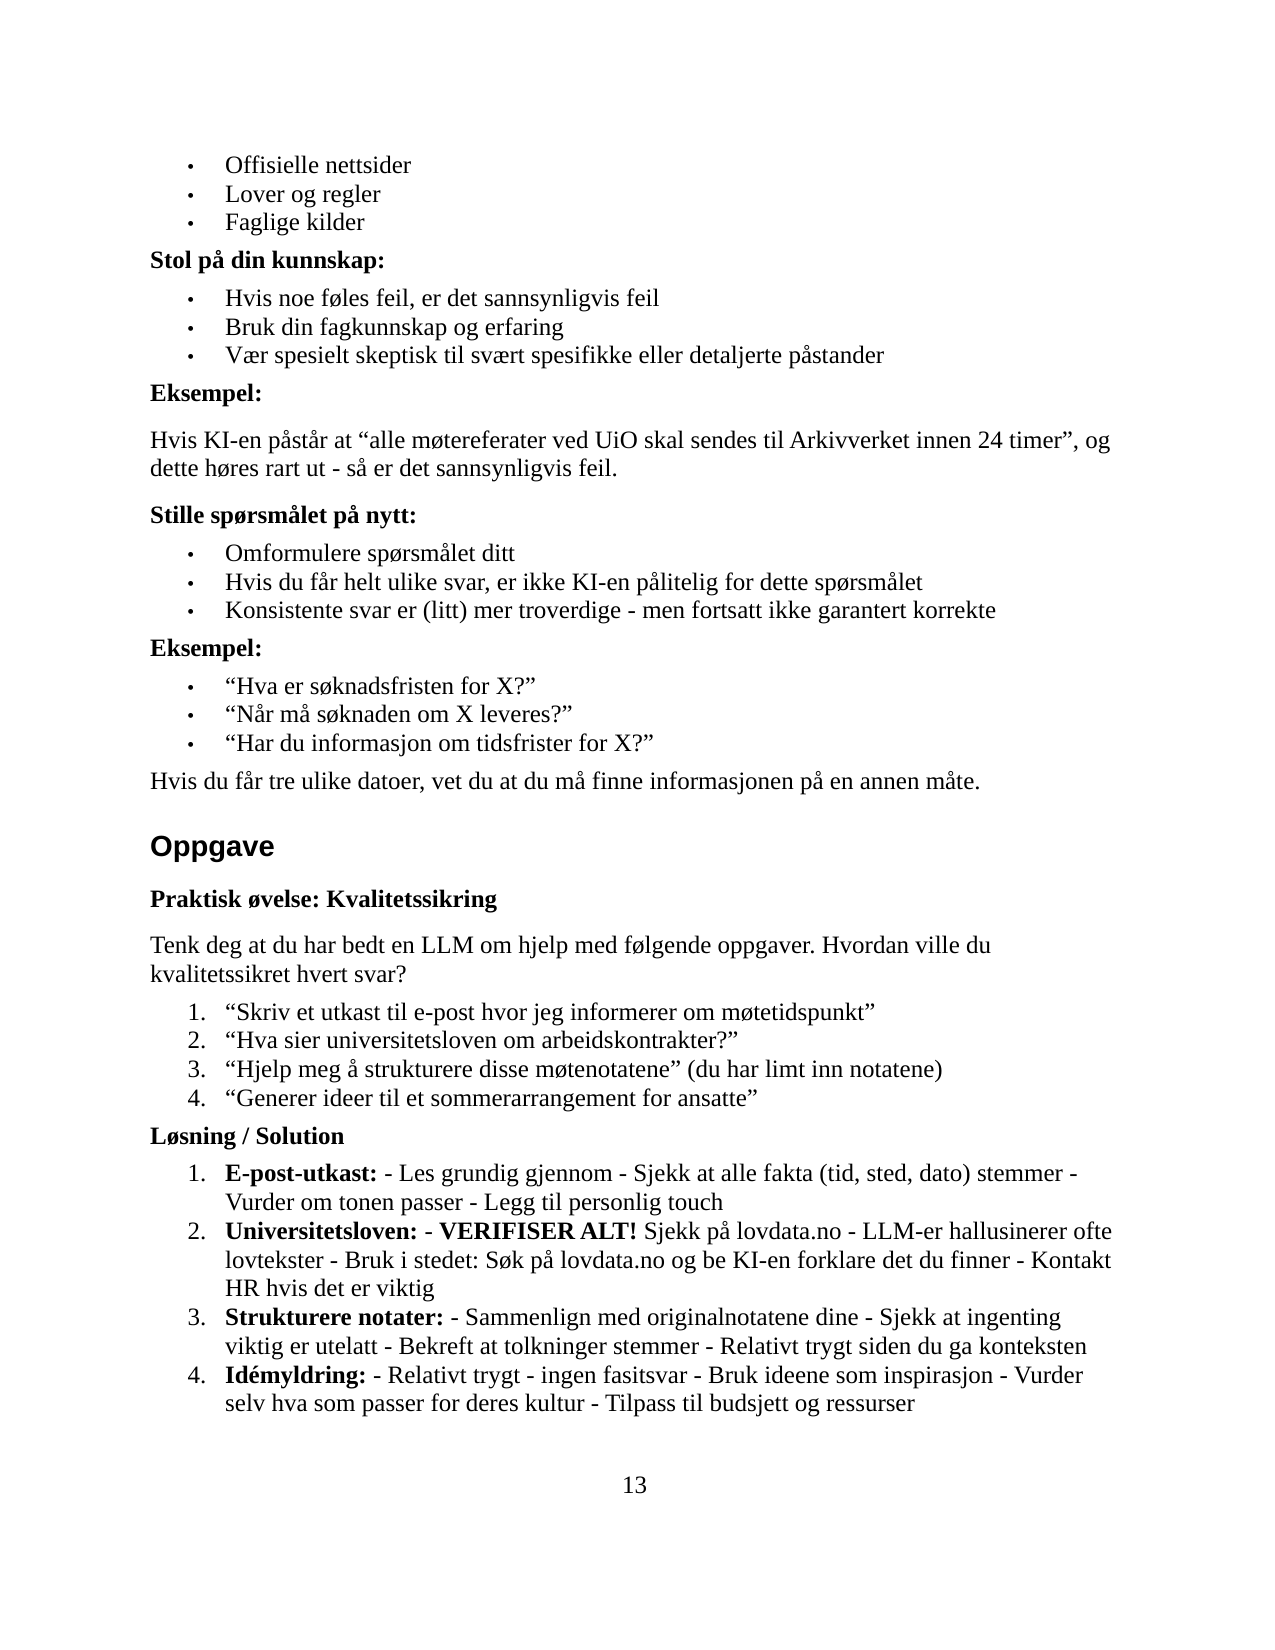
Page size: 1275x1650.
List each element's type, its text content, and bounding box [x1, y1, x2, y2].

list Offisielle nettsider [187, 150, 1125, 179]
list Konsistente svar er (litt) mer troverdige - men fortsatt ikke garantert korrekte [187, 595, 1125, 624]
list Lover og regler [187, 179, 1125, 207]
subtitle Oppgave [150, 829, 1125, 862]
list “Har du informasjon om tidsfrister for X?” [187, 728, 1125, 757]
list Idémyldring: - Relativt trygt - ingen fasitsvar - Bruk ideene som inspirasjon - Vurder selv hva som passer for deres kultur - Tilpass til budsjett og ressurser [187, 1360, 1125, 1417]
list Vær spesielt skeptisk til svært spesifikke eller detaljerte påstander [187, 340, 1125, 369]
text Hvis KI-en påstår at “alle møtereferater ved UiO skal sendes til Arkivverket innen 24 timer”, og dette høres rart ut - så er det sannsynligvis feil. [150, 425, 1125, 482]
list “Når må søknaden om X leveres?” [187, 699, 1125, 728]
text Eksempel: [150, 378, 1125, 407]
list Hvis du får helt ulike svar, er ikke KI-en pålitelig for dette spørsmålet [187, 567, 1125, 595]
list Bruk din fagkunnskap og erfaring [187, 312, 1125, 340]
text Hvis du får tre ulike datoer, vet du at du må finne informasjonen på en annen måte. [150, 766, 1125, 795]
list Omformulere spørsmålet ditt [187, 538, 1125, 567]
list “Hjelp meg å strukturere disse møtenotatene” (du har limt inn notatene) [187, 1054, 1125, 1083]
text Stol på din kunnskap: [150, 245, 1125, 274]
list Hvis noe føles feil, er det sannsynligvis feil [187, 283, 1125, 312]
list “Skriv et utkast til e-post hvor jeg informerer om møtetidspunkt” [187, 997, 1125, 1026]
text Stille spørsmålet på nytt: [150, 500, 1125, 529]
list “Generer ideer til et sommerarrangement for ansatte” [187, 1083, 1125, 1112]
text Tenk deg at du har bedt en LLM om hjelp med følgende oppgaver. Hvordan ville du kvalitetssikret hvert svar? [150, 930, 1125, 988]
text Løsning / Solution [150, 1121, 1125, 1149]
list Faglige kilder [187, 207, 1125, 236]
list E-post-utkast: - Les grundig gjennom - Sjekk at alle fakta (tid, sted, dato) stemmer - Vurder om tonen passer - Legg til personlig touch [187, 1158, 1125, 1216]
text Praktisk øvelse: Kvalitetssikring [150, 884, 1125, 912]
list “Hva sier universitetsloven om arbeidskontrakter?” [187, 1026, 1125, 1054]
list Strukturere notater: - Sammenlign med originalnotatene dine - Sjekk at ingenting viktig er utelatt - Bekreft at tolkninger stemmer - Relativt trygt siden du ga konteksten [187, 1302, 1125, 1360]
list “Hva er søknadsfristen for X?” [187, 671, 1125, 699]
text Eksempel: [150, 633, 1125, 662]
list Universitetsloven: - VERIFISER ALT! Sjekk på lovdata.no - LLM-er hallusinerer ofte lovtekster - Bruk i stedet: Søk på lovdata.no og be KI-en forklare det du finner - Kontakt HR hvis det er viktig [187, 1216, 1125, 1302]
